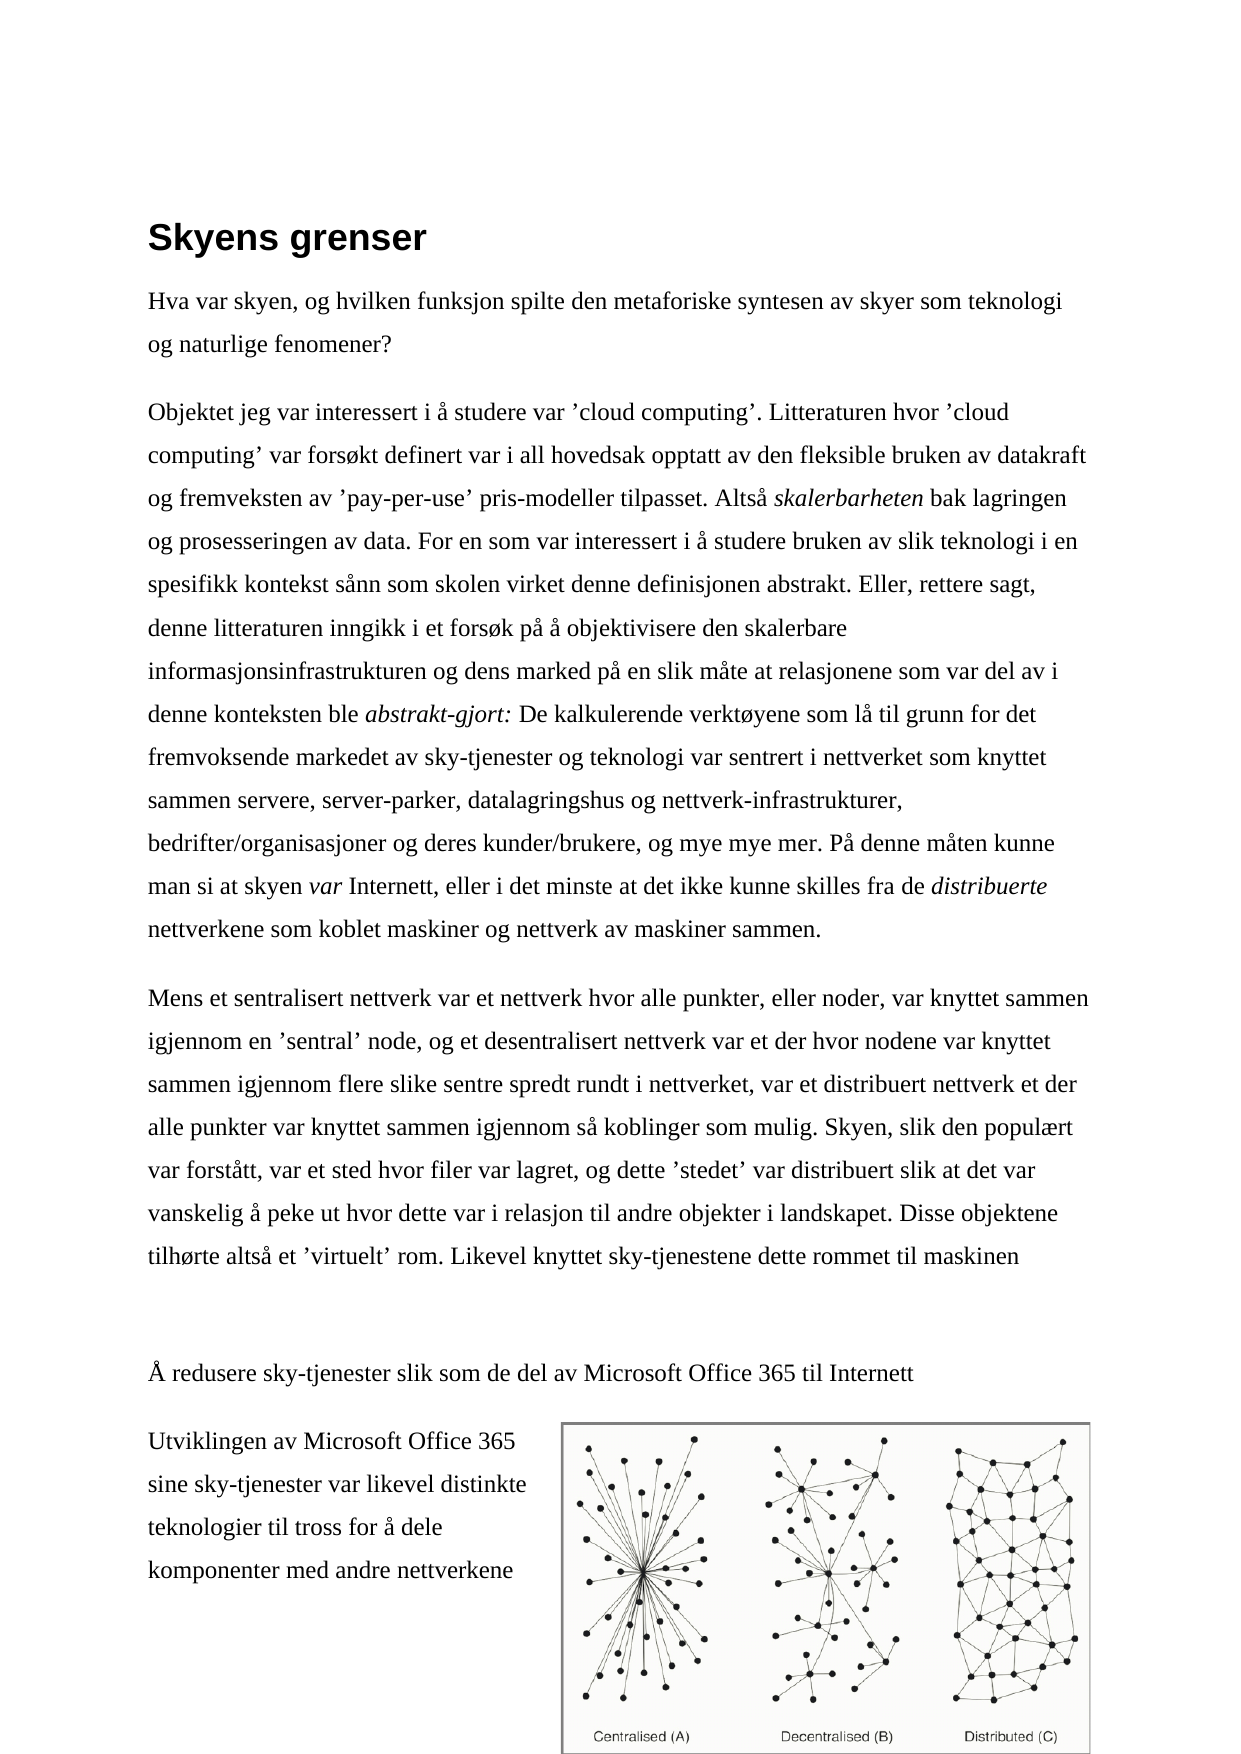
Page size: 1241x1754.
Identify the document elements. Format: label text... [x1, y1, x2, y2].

picture [560, 1421, 1091, 1754]
text Mens et sentralisert nettverk var et nettverk hvor alle punkter, eller noder, var knyttet sammen igjennom en ’sentral’ node, og et desentralisert nettverk var et der hvor nodene var knyttet sammen igjennom flere slike sentre spredt rundt i nettverket, var et distribuert nettverk et der alle punkter var knyttet sammen igjennom så koblinger som mulig. Skyen, slik den populært var forstått, var et sted hvor filer var lagret, og dette ’stedet’ var distribuert slik at det var vanskelig å peke ut hvor dette var i relasjon til andre objekter i landskapet. Disse objektene tilhørte altså et ’virtuelt’ rom. Likevel knyttet sky-tjenestene dette rommet til maskinen [148, 983, 1092, 1270]
subtitle Skyens grenser [148, 215, 1092, 258]
text Hva var skyen, og hvilken funksjon spilte den metaforiske syntesen av skyer som teknologi og naturlige fenomener? [148, 286, 1092, 358]
text Utviklingen av Microsoft Office 365 sine sky-tjenester var likevel distinkte teknologier til tross for å dele komponenter med andre nettverkene [148, 1426, 560, 1584]
text Objektet jeg var interessert i å studere var ’cloud computing’. Litteraturen hvor ’cloud computing’ var forsøkt definert var i all hovedsak opptatt av den fleksible bruken av datakraft og fremveksten av ’pay-per-use’ pris-modeller tilpasset. Altså skalerbarheten bak lagringen og prosesseringen av data. For en som var interessert i å studere bruken av slik teknologi i en spesifikk kontekst sånn som skolen virket denne definisjonen abstrakt. Eller, rettere sagt, denne litteraturen inngikk i et forsøk på å objektivisere den skalerbare informasjonsinfrastrukturen og dens marked på en slik måte at relasjonene som var del av i denne konteksten ble abstrakt-gjort: De kalkulerende verktøyene som lå til grunn for det fremvoksende markedet av sky-tjenester og teknologi var sentrert i nettverket som knyttet sammen servere, server-parker, datalagringshus og nettverk-infrastrukturer, bedrifter/organisasjoner og deres kunder/brukere, og mye mye mer. På denne måten kunne man si at skyen var Internett, eller i det minste at det ikke kunne skilles fra de distribuerte nettverkene som koblet maskiner og nettverk av maskiner sammen. [148, 397, 1092, 943]
text Å redusere sky-tjenester slik som de del av Microsoft Office 365 til Internett [148, 1358, 1092, 1387]
